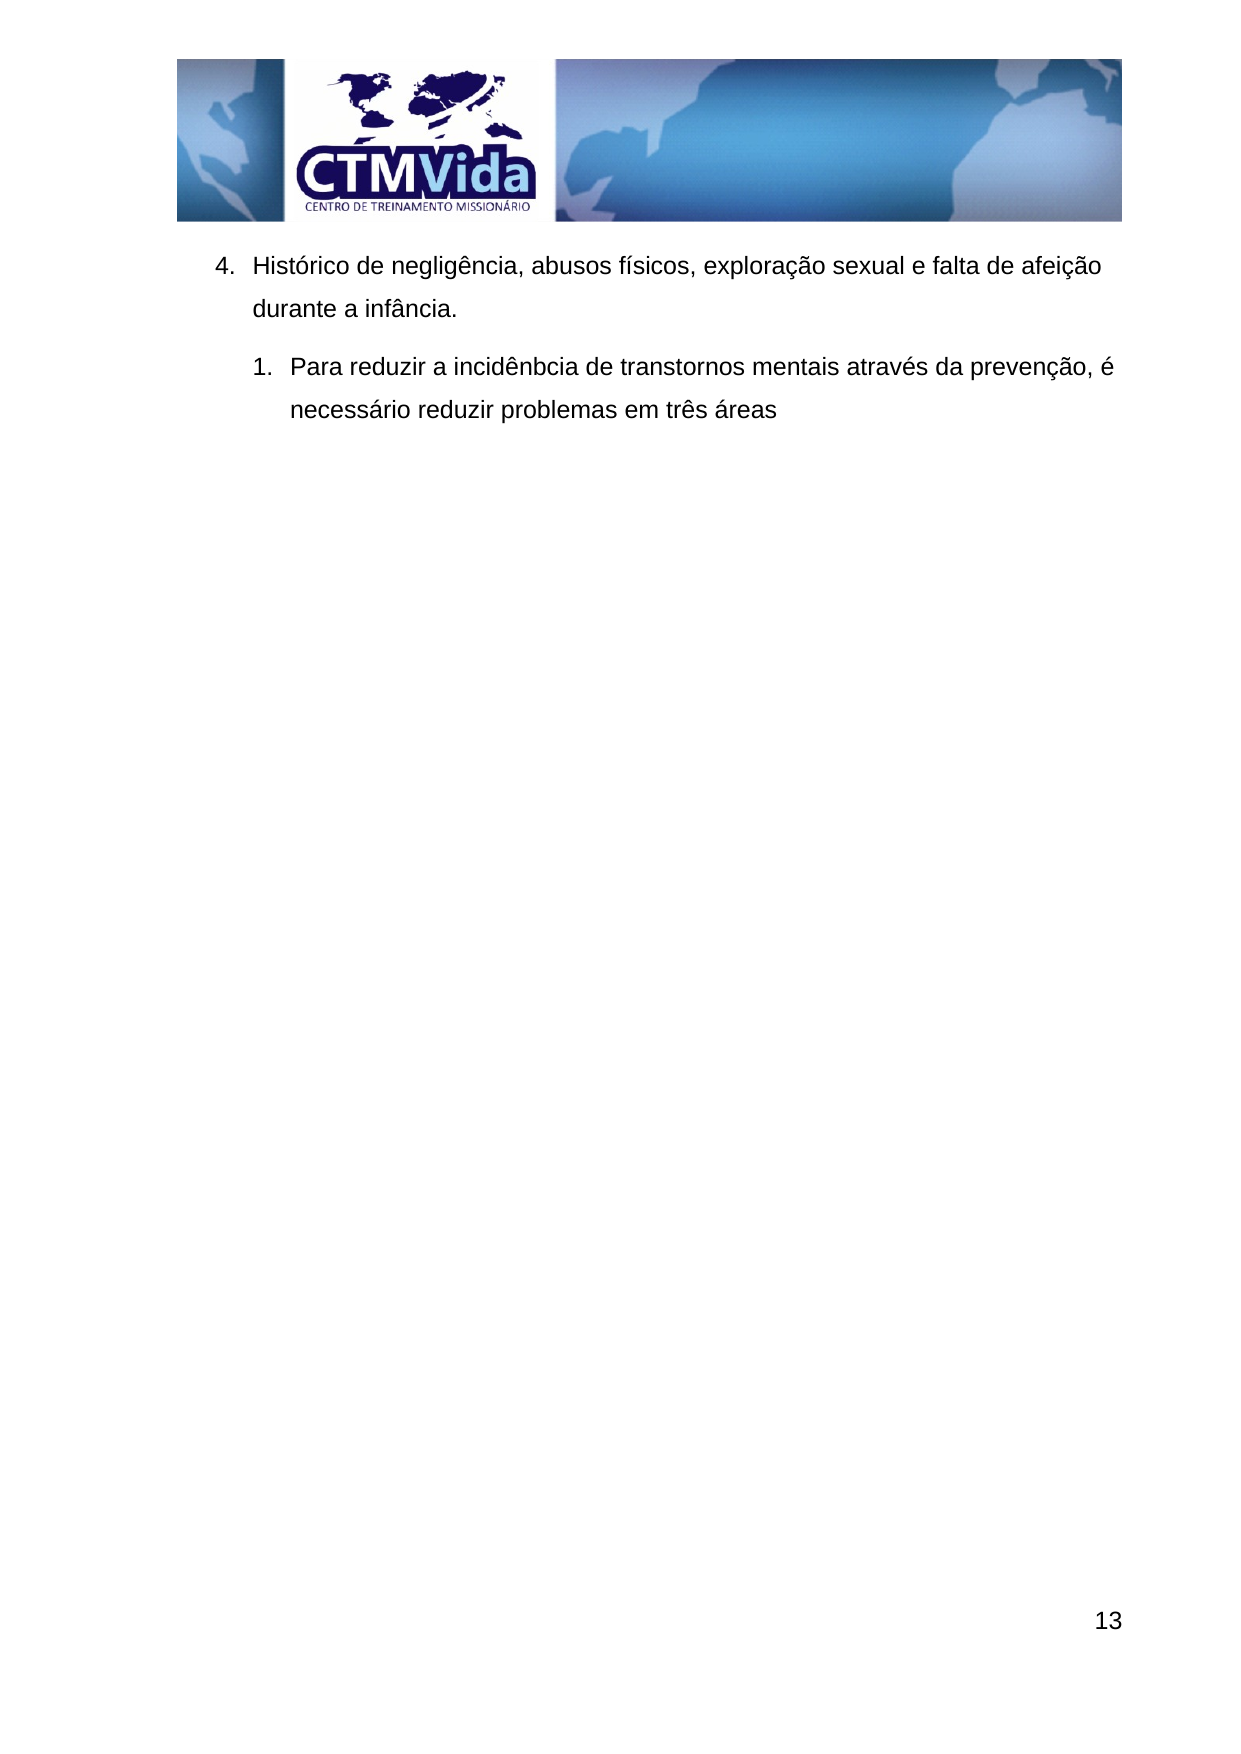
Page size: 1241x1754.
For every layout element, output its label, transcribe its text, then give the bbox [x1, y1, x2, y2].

list Histórico de negligência, abusos físicos, exploração sexual e falta de afeição durante a infância. [215, 251, 1122, 323]
picture [177, 59, 1122, 222]
list Para reduzir a incidênbcia de transtornos mentais através da prevenção, é necessário reduzir problemas em três áreas [252, 352, 1122, 424]
